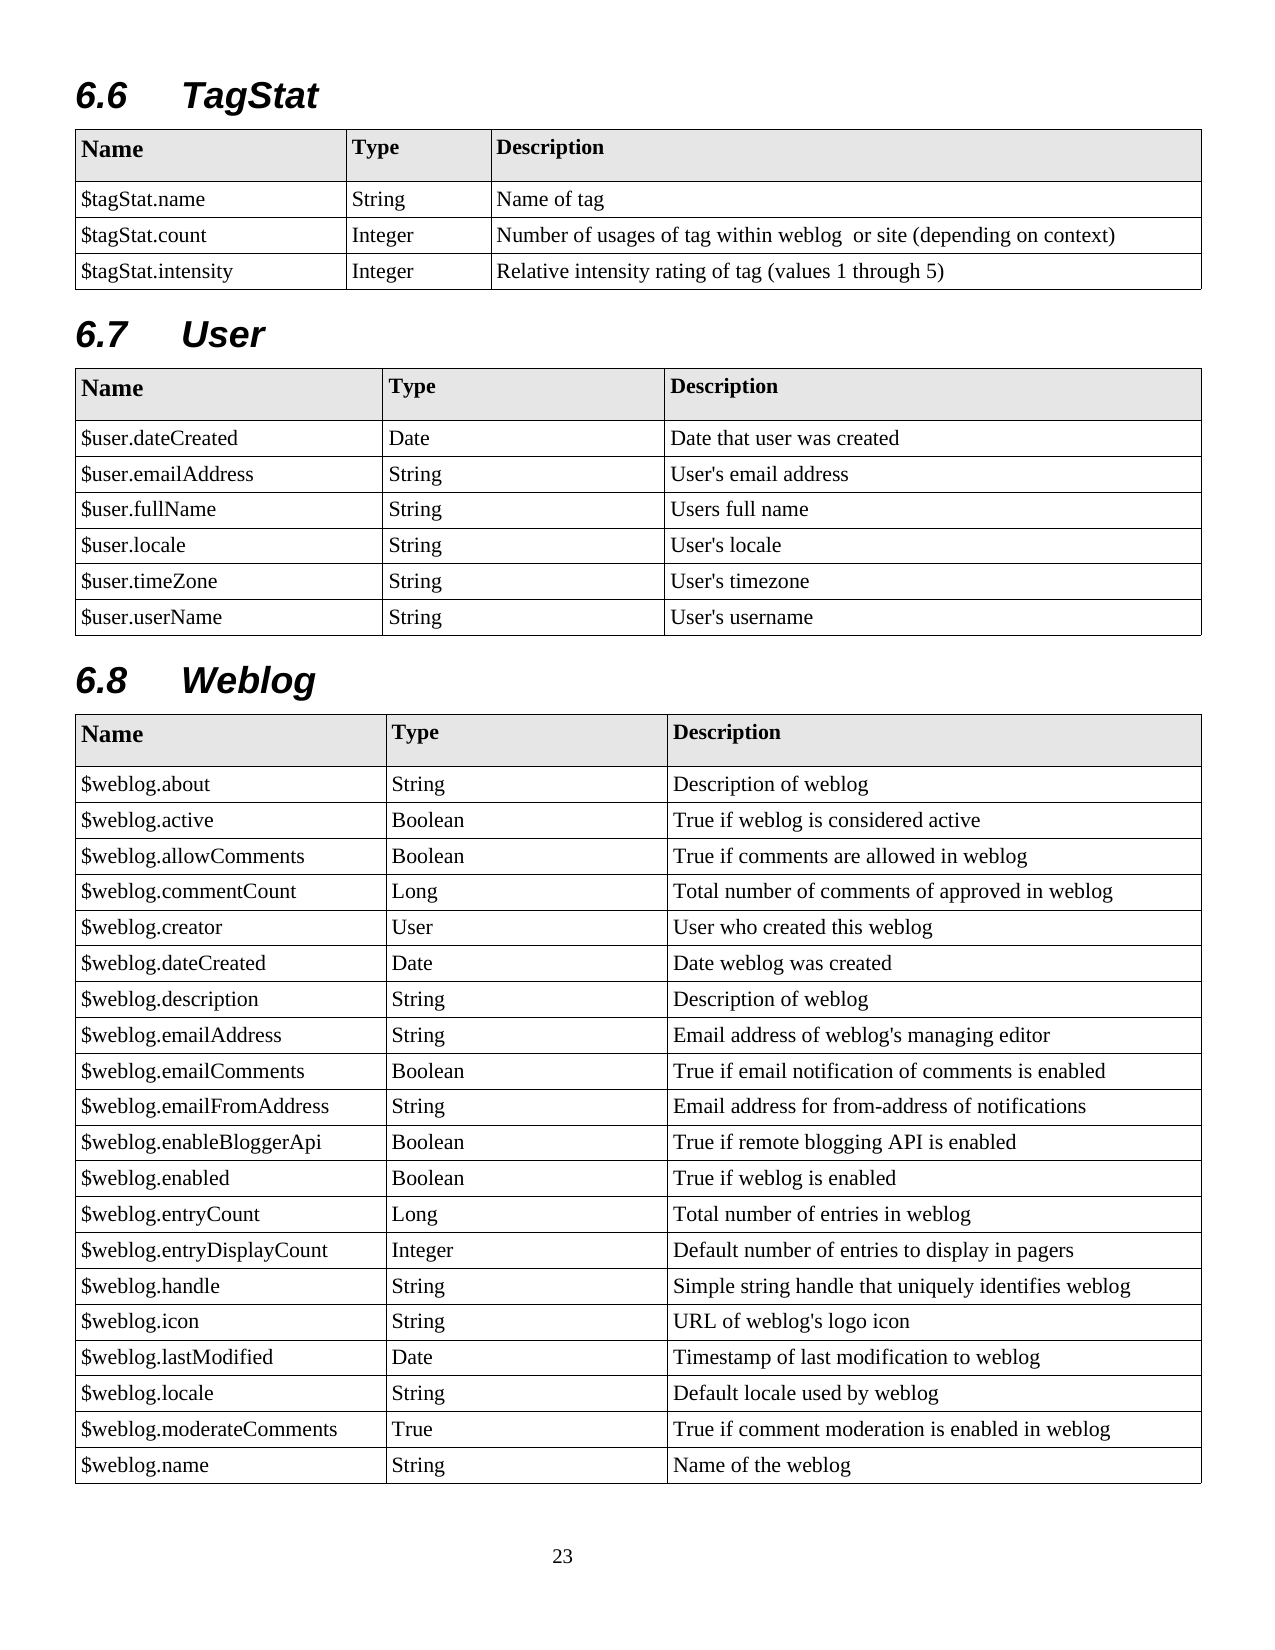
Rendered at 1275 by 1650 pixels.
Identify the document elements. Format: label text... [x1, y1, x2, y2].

table_cell $weblog.enableBloggerApi [76, 1126, 386, 1160]
table_cell Simple string handle that uniquely identifies weblog [668, 1269, 1201, 1304]
table_cell Integer [347, 254, 491, 289]
table_cell Users full name [665, 493, 1201, 527]
table_header Description [665, 369, 1201, 420]
table_cell Name of the weblog [668, 1448, 1201, 1483]
table_cell String [383, 529, 664, 563]
table_cell User's timezone [665, 564, 1201, 599]
table_cell True if comments are allowed in weblog [668, 839, 1201, 874]
table_cell Email address of weblog's managing editor [668, 1018, 1201, 1053]
table_cell Boolean [387, 1054, 667, 1089]
table_cell $weblog.active [76, 803, 386, 838]
table_cell $weblog.moderateComments [76, 1412, 386, 1447]
table_cell $weblog.about [76, 767, 386, 802]
table_cell $weblog.emailFromAddress [76, 1090, 386, 1124]
table_cell Timestamp of last modification to weblog [668, 1341, 1201, 1375]
table_cell User [387, 911, 667, 945]
subtitle User [75, 314, 1200, 356]
table_cell $weblog.enabled [76, 1161, 386, 1196]
table_cell String [387, 1090, 667, 1124]
table_header Description [668, 715, 1201, 766]
table_cell $user.locale [76, 529, 382, 563]
table_cell User's email address [665, 457, 1201, 492]
table_cell Long [387, 1197, 667, 1232]
table_cell Total number of comments of approved in weblog [668, 875, 1201, 909]
table_cell $weblog.creator [76, 911, 386, 945]
table_cell String [383, 457, 664, 492]
table_cell User's locale [665, 529, 1201, 563]
table_cell Default number of entries to display in pagers [668, 1233, 1201, 1268]
table_cell $weblog.commentCount [76, 875, 386, 909]
table_header Description [492, 130, 1201, 181]
table_cell String [347, 182, 491, 217]
table_cell Boolean [387, 1126, 667, 1160]
table_cell $weblog.name [76, 1448, 386, 1483]
subtitle Weblog [75, 660, 1200, 702]
table_header Type [383, 369, 664, 420]
table_header Type [387, 715, 667, 766]
table_cell $user.dateCreated [76, 421, 382, 456]
table_cell Long [387, 875, 667, 909]
table_cell True if weblog is enabled [668, 1161, 1201, 1196]
table_cell User's username [665, 600, 1201, 635]
table_cell Number of usages of tag within weblog or site (depending on context) [492, 218, 1201, 253]
table_cell String [387, 1305, 667, 1339]
table_cell $weblog.allowComments [76, 839, 386, 874]
table_cell True if weblog is considered active [668, 803, 1201, 838]
table_cell $weblog.lastModified [76, 1341, 386, 1375]
table_cell $tagStat.intensity [76, 254, 346, 289]
table_cell Email address for from-address of notifications [668, 1090, 1201, 1124]
table_cell Boolean [387, 1161, 667, 1196]
table_cell $weblog.emailComments [76, 1054, 386, 1089]
table_cell $user.userName [76, 600, 382, 635]
table_cell Date [383, 421, 664, 456]
table_cell Integer [387, 1233, 667, 1268]
table_cell String [387, 982, 667, 1017]
table_cell String [387, 1018, 667, 1053]
table_header Name [76, 130, 346, 181]
table_cell $tagStat.name [76, 182, 346, 217]
table_cell Date weblog was created [668, 946, 1201, 981]
table_cell $weblog.entryCount [76, 1197, 386, 1232]
table_cell True if email notification of comments is enabled [668, 1054, 1201, 1089]
table_cell Description of weblog [668, 982, 1201, 1017]
table_cell Relative intensity rating of tag (values 1 through 5) [492, 254, 1201, 289]
table_cell Default locale used by weblog [668, 1376, 1201, 1411]
table_cell True if comment moderation is enabled in weblog [668, 1412, 1201, 1447]
table_cell URL of weblog's logo icon [668, 1305, 1201, 1339]
table_cell $weblog.entryDisplayCount [76, 1233, 386, 1268]
table_cell String [383, 493, 664, 527]
table_cell True if remote blogging API is enabled [668, 1126, 1201, 1160]
table_cell String [387, 1448, 667, 1483]
table_header Name [76, 715, 386, 766]
table_cell $user.emailAddress [76, 457, 382, 492]
table_header Name [76, 369, 382, 420]
table_cell String [387, 767, 667, 802]
table_cell $user.timeZone [76, 564, 382, 599]
table_cell Boolean [387, 803, 667, 838]
table_cell $tagStat.count [76, 218, 346, 253]
table_header Type [347, 130, 491, 181]
table_cell $weblog.dateCreated [76, 946, 386, 981]
table_cell $weblog.locale [76, 1376, 386, 1411]
table_cell Date [387, 1341, 667, 1375]
table_cell Boolean [387, 839, 667, 874]
subtitle TagStat [75, 75, 1200, 117]
table_cell True [387, 1412, 667, 1447]
table_cell Date [387, 946, 667, 981]
table_cell String [387, 1269, 667, 1304]
table_cell Description of weblog [668, 767, 1201, 802]
table_cell String [383, 564, 664, 599]
table_cell String [387, 1376, 667, 1411]
table_cell $weblog.emailAddress [76, 1018, 386, 1053]
table_cell $weblog.handle [76, 1269, 386, 1304]
table_cell String [383, 600, 664, 635]
table_cell $user.fullName [76, 493, 382, 527]
table_cell Total number of entries in weblog [668, 1197, 1201, 1232]
table_cell $weblog.icon [76, 1305, 386, 1339]
table_cell Name of tag [492, 182, 1201, 217]
table_cell Integer [347, 218, 491, 253]
table_cell User who created this weblog [668, 911, 1201, 945]
table_cell $weblog.description [76, 982, 386, 1017]
table_cell Date that user was created [665, 421, 1201, 456]
